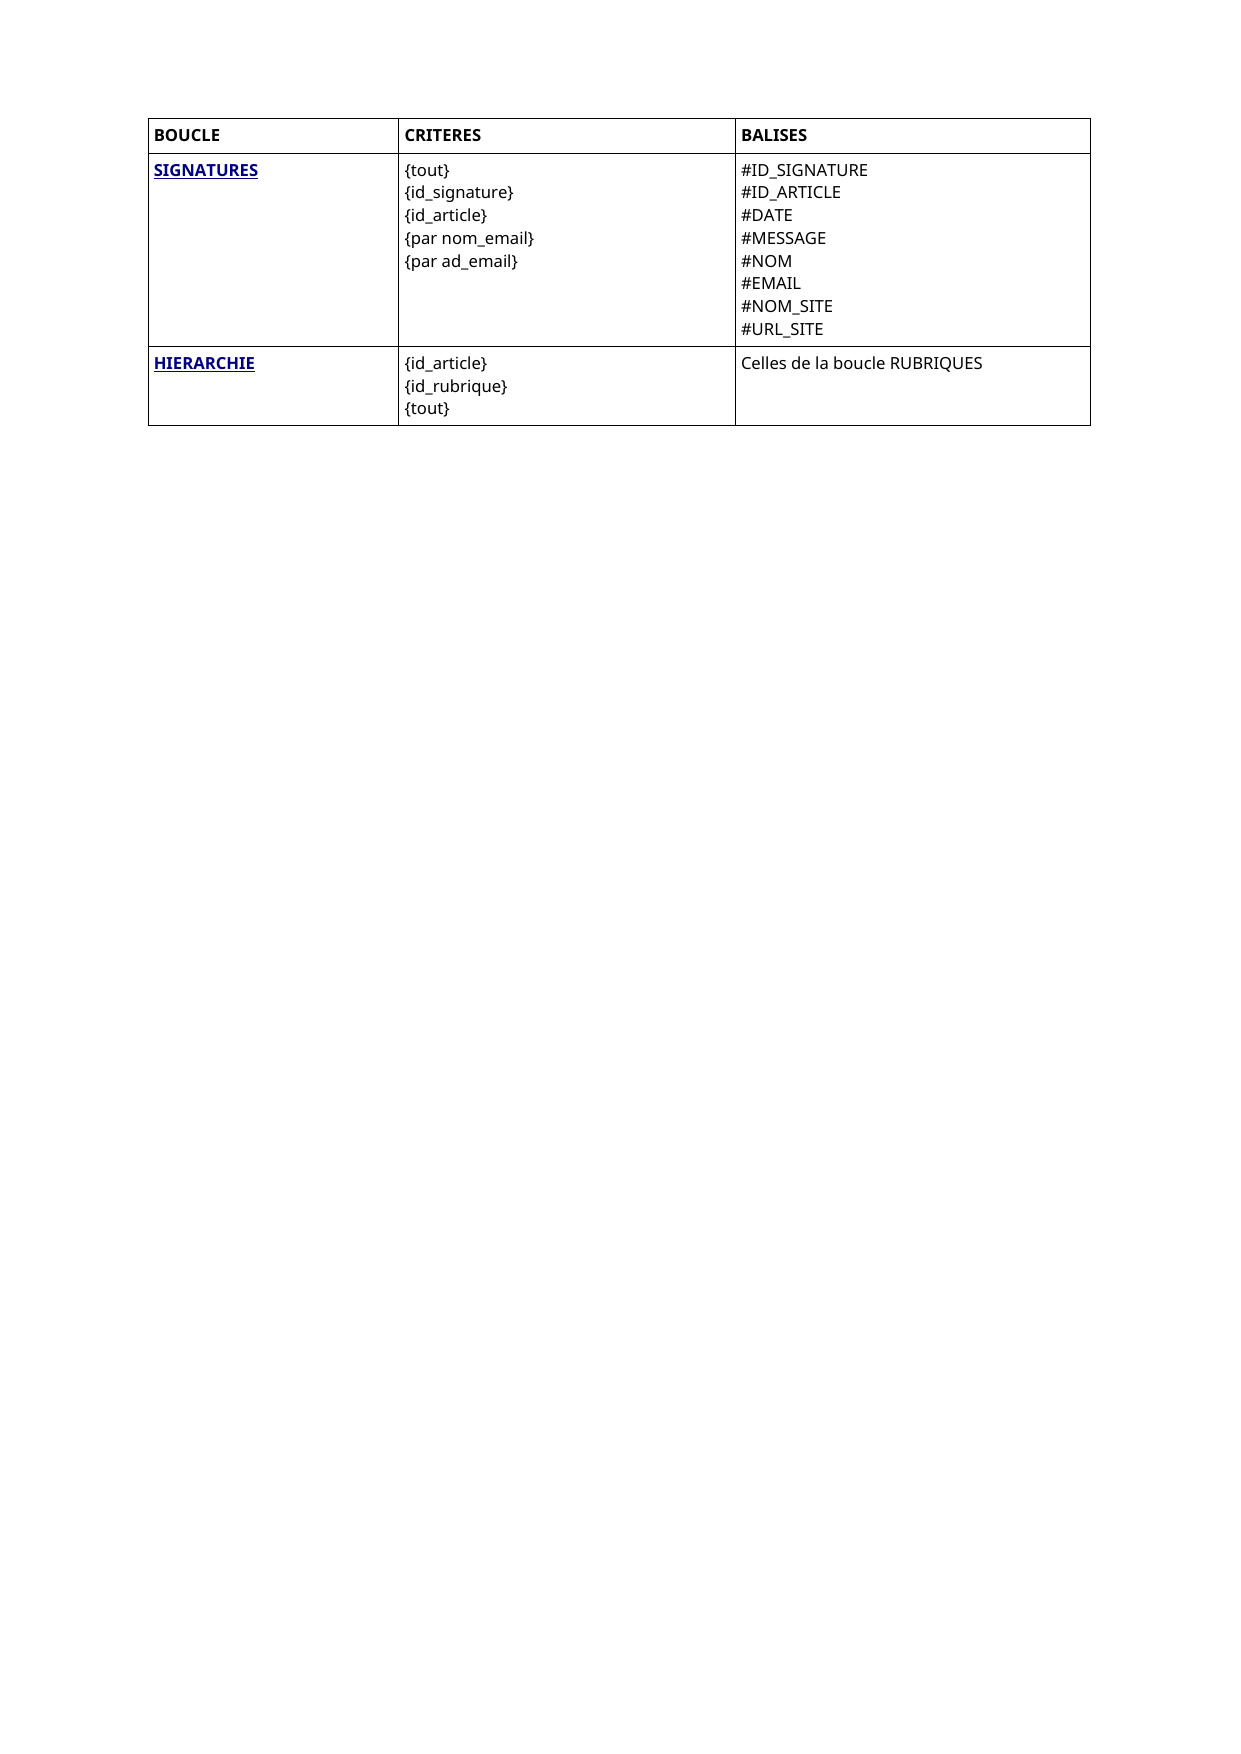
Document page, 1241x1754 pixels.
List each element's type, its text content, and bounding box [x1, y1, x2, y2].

table_cell #ID_SIGNATURE #ID_ARTICLE #DATE #MESSAGE #NOM #EMAIL #NOM_SITE #URL_SITE [736, 154, 1090, 346]
table_header CRITERES [399, 119, 735, 152]
table_cell {tout} {id_signature} {id_article} {par nom_email} {par ad_email} [399, 154, 735, 346]
table_cell {id_article} {id_rubrique} {tout} [399, 347, 735, 425]
table_cell Celles de la boucle RUBRIQUES [736, 347, 1090, 425]
table_cell SIGNATURES [149, 154, 398, 346]
table_header BOUCLE [149, 119, 398, 152]
table_header BALISES [736, 119, 1090, 152]
table_cell HIERARCHIE [149, 347, 398, 425]
